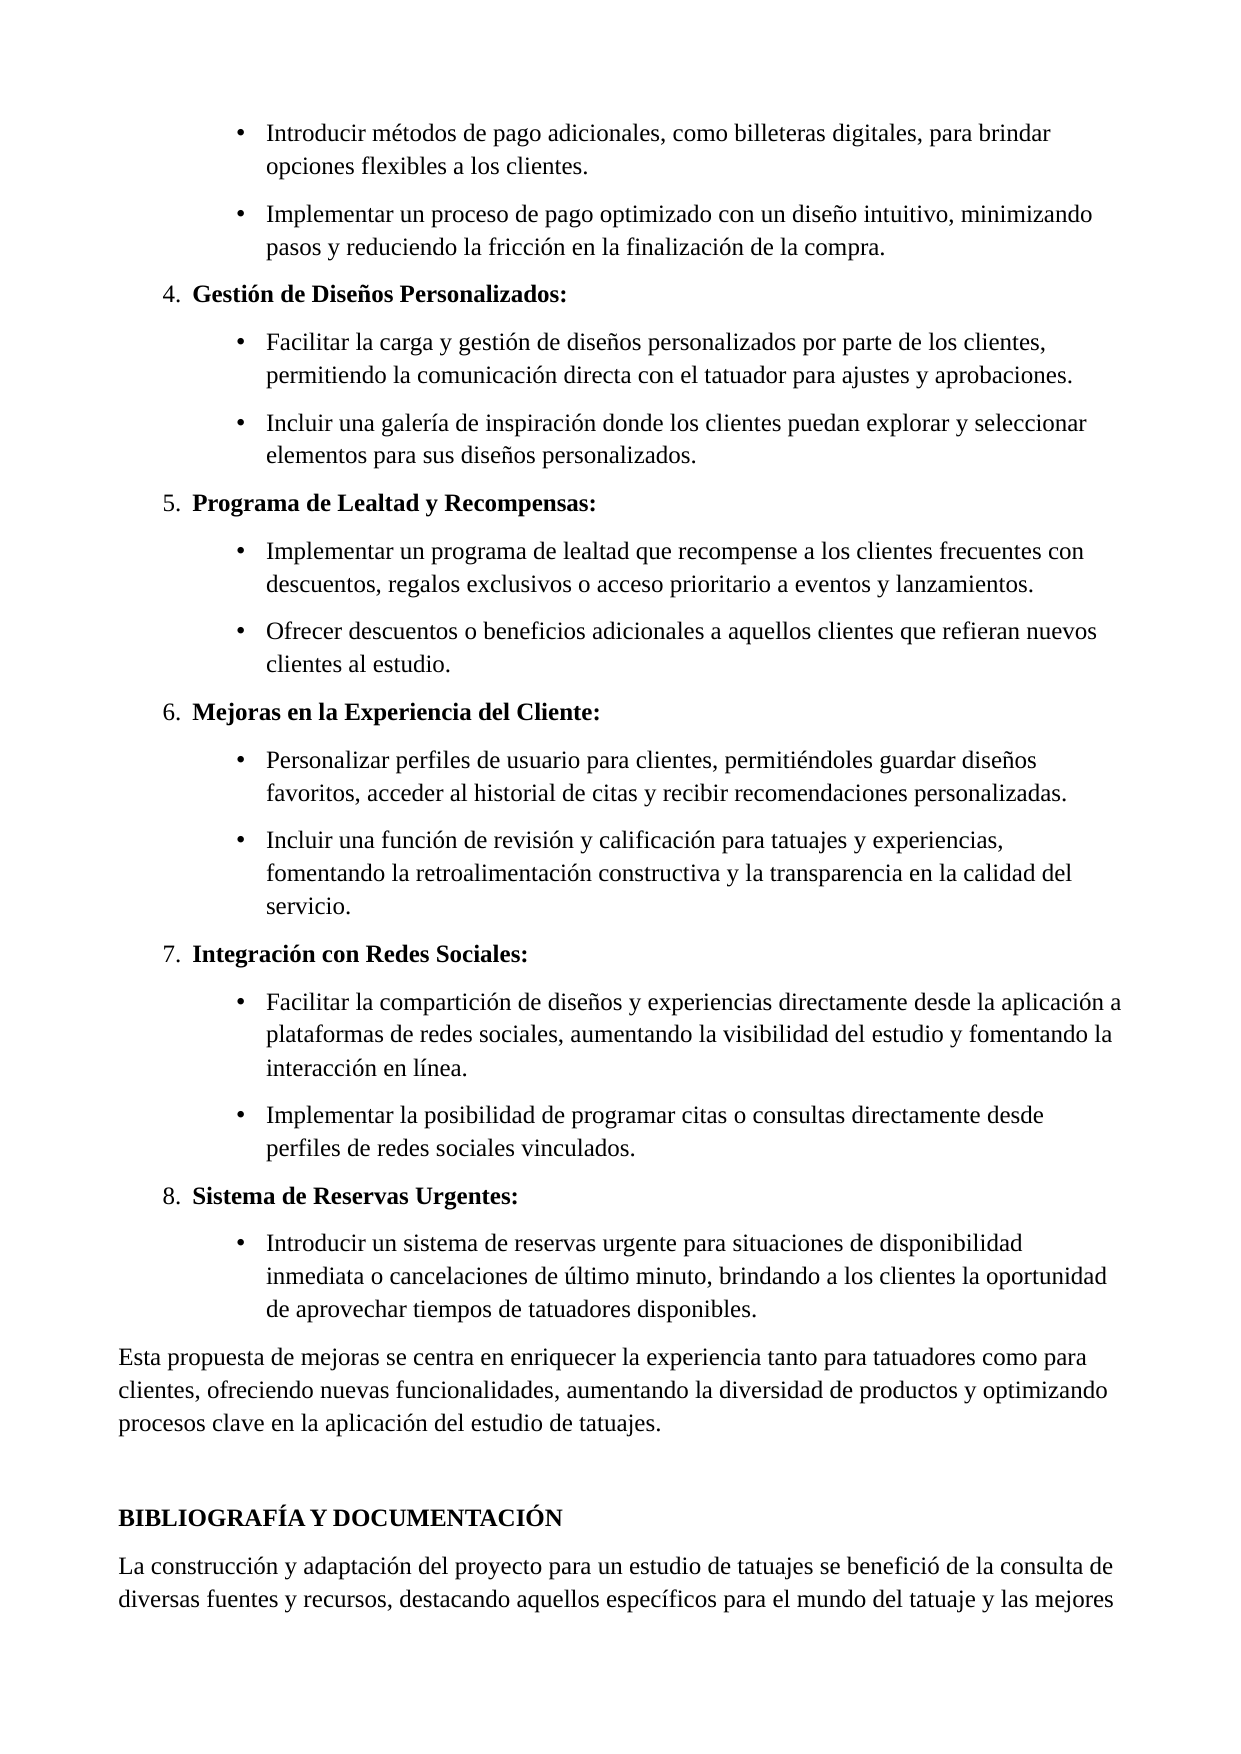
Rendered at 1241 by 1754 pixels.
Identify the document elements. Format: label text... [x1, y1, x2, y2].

list Facilitar la compartición de diseños y experiencias directamente desde la aplicación a plataformas de redes sociales, aumentando la visibilidad del estudio y fomentando la interacción en línea. [236, 987, 1122, 1081]
list Implementar un proceso de pago optimizado con un diseño intuitivo, minimizando pasos y reduciendo la fricción en la finalización de la compra. [236, 199, 1122, 261]
list Incluir una función de revisión y calificación para tatuajes y experiencias, fomentando la retroalimentación constructiva y la transparencia en la calidad del servicio. [236, 825, 1122, 920]
list Gestión de Diseños Personalizados: [162, 279, 1122, 308]
text Esta propuesta de mejoras se centra en enriquecer la experiencia tanto para tatuadores como para clientes, ofreciendo nuevas funcionalidades, aumentando la diversidad de productos y optimizando procesos clave en la aplicación del estudio de tatuajes. [118, 1342, 1122, 1437]
list Implementar un programa de lealtad que recompense a los clientes frecuentes con descuentos, regalos exclusivos o acceso prioritario a eventos y lanzamientos. [236, 536, 1122, 598]
list Programa de Lealtad y Recompensas: [162, 488, 1122, 517]
list Implementar la posibilidad de programar citas o consultas directamente desde perfiles de redes sociales vinculados. [236, 1100, 1122, 1162]
list Facilitar la carga y gestión de diseños personalizados por parte de los clientes, permitiendo la comunicación directa con el tatuador para ajustes y aprobaciones. [236, 327, 1122, 389]
list Introducir un sistema de reservas urgente para situaciones de disponibilidad inmediata o cancelaciones de último minuto, brindando a los clientes la oportunidad de aprovechar tiempos de tatuadores disponibles. [236, 1228, 1122, 1323]
list Personalizar perfiles de usuario para clientes, permitiéndoles guardar diseños favoritos, acceder al historial de citas y recibir recomendaciones personalizadas. [236, 745, 1122, 806]
list Sistema de Reservas Urgentes: [162, 1181, 1122, 1209]
list Integración con Redes Sociales: [162, 939, 1122, 968]
list Introducir métodos de pago adicionales, como billeteras digitales, para brindar opciones flexibles a los clientes. [236, 118, 1122, 180]
list Ofrecer descuentos o beneficios adicionales a aquellos clientes que refieran nuevos clientes al estudio. [236, 616, 1122, 678]
list Incluir una galería de inspiración donde los clientes puedan explorar y seleccionar elementos para sus diseños personalizados. [236, 408, 1122, 469]
list Mejoras en la Experiencia del Cliente: [162, 697, 1122, 726]
text BIBLIOGRAFÍA Y DOCUMENTACIÓN [118, 1503, 1122, 1532]
text La construcción y adaptación del proyecto para un estudio de tatuajes se benefició de la consulta de diversas fuentes y recursos, destacando aquellos específicos para el mundo del tatuaje y las mejores [118, 1551, 1122, 1613]
